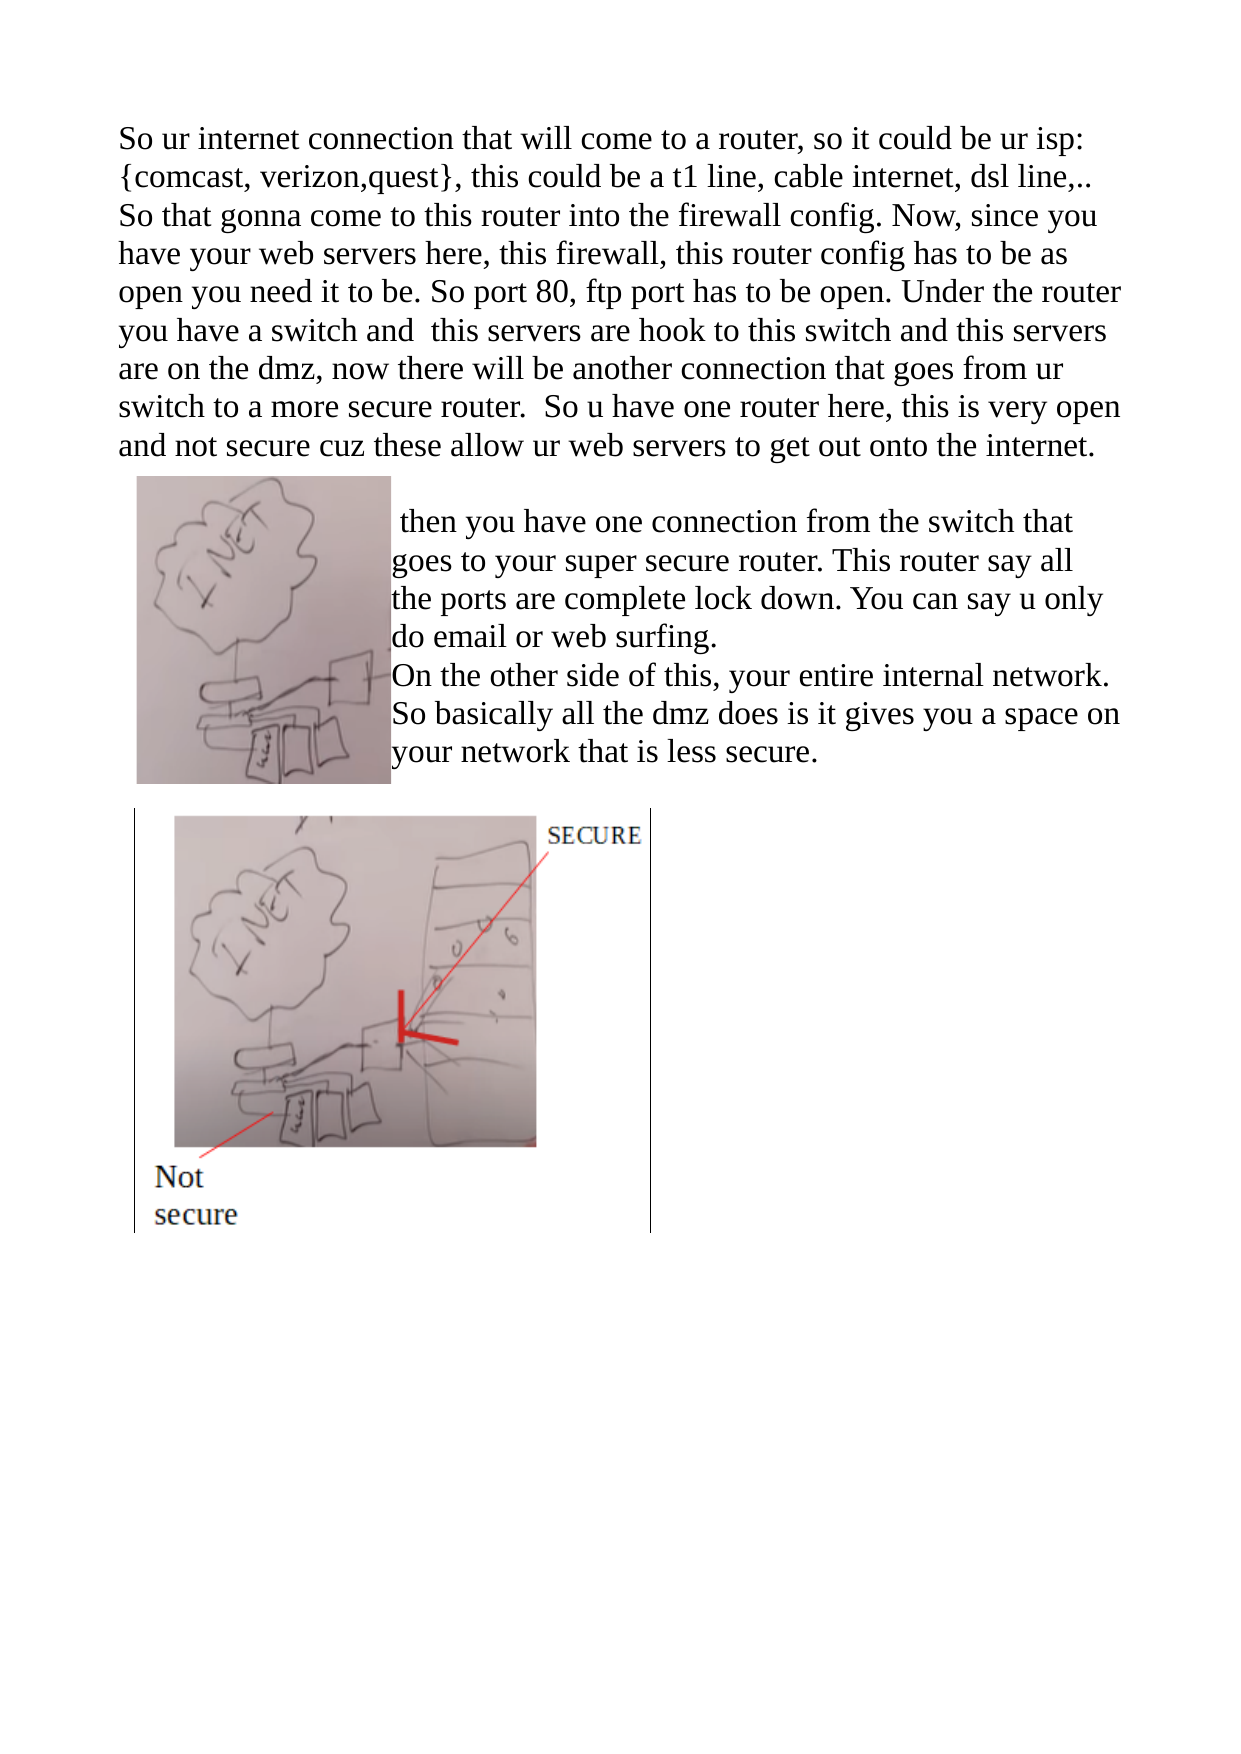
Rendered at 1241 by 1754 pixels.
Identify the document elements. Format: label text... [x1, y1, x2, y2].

picture [136, 811, 648, 1231]
picture [136, 476, 392, 784]
text On the other side of this, your entire internal network. [392, 655, 1122, 693]
text So that gonna come to this router into the firewall config. Now, since you have your web servers here, this firewall, this router config has to be as open you need it to be. So port 80, ftp port has to be open. Under the router you have a switch and this servers are hook to this switch and this servers are on the dmz, now there will be another connection that goes from ur switch to a more secure router. So u have one router here, this is very open and not secure cuz these allow ur web servers to get out onto the internet. [118, 195, 1122, 463]
text then you have one connection from the switch that goes to your super secure router. This router say all the ports are complete lock down. You can say u only do email or web surfing. [392, 501, 1122, 655]
text So ur internet connection that will come to a router, so it could be ur isp:{comcast, verizon,quest}, this could be a t1 line, cable internet, dsl line,.. [118, 118, 1122, 195]
text So basically all the dmz does is it gives you a space on your network that is less secure. [392, 693, 1122, 770]
